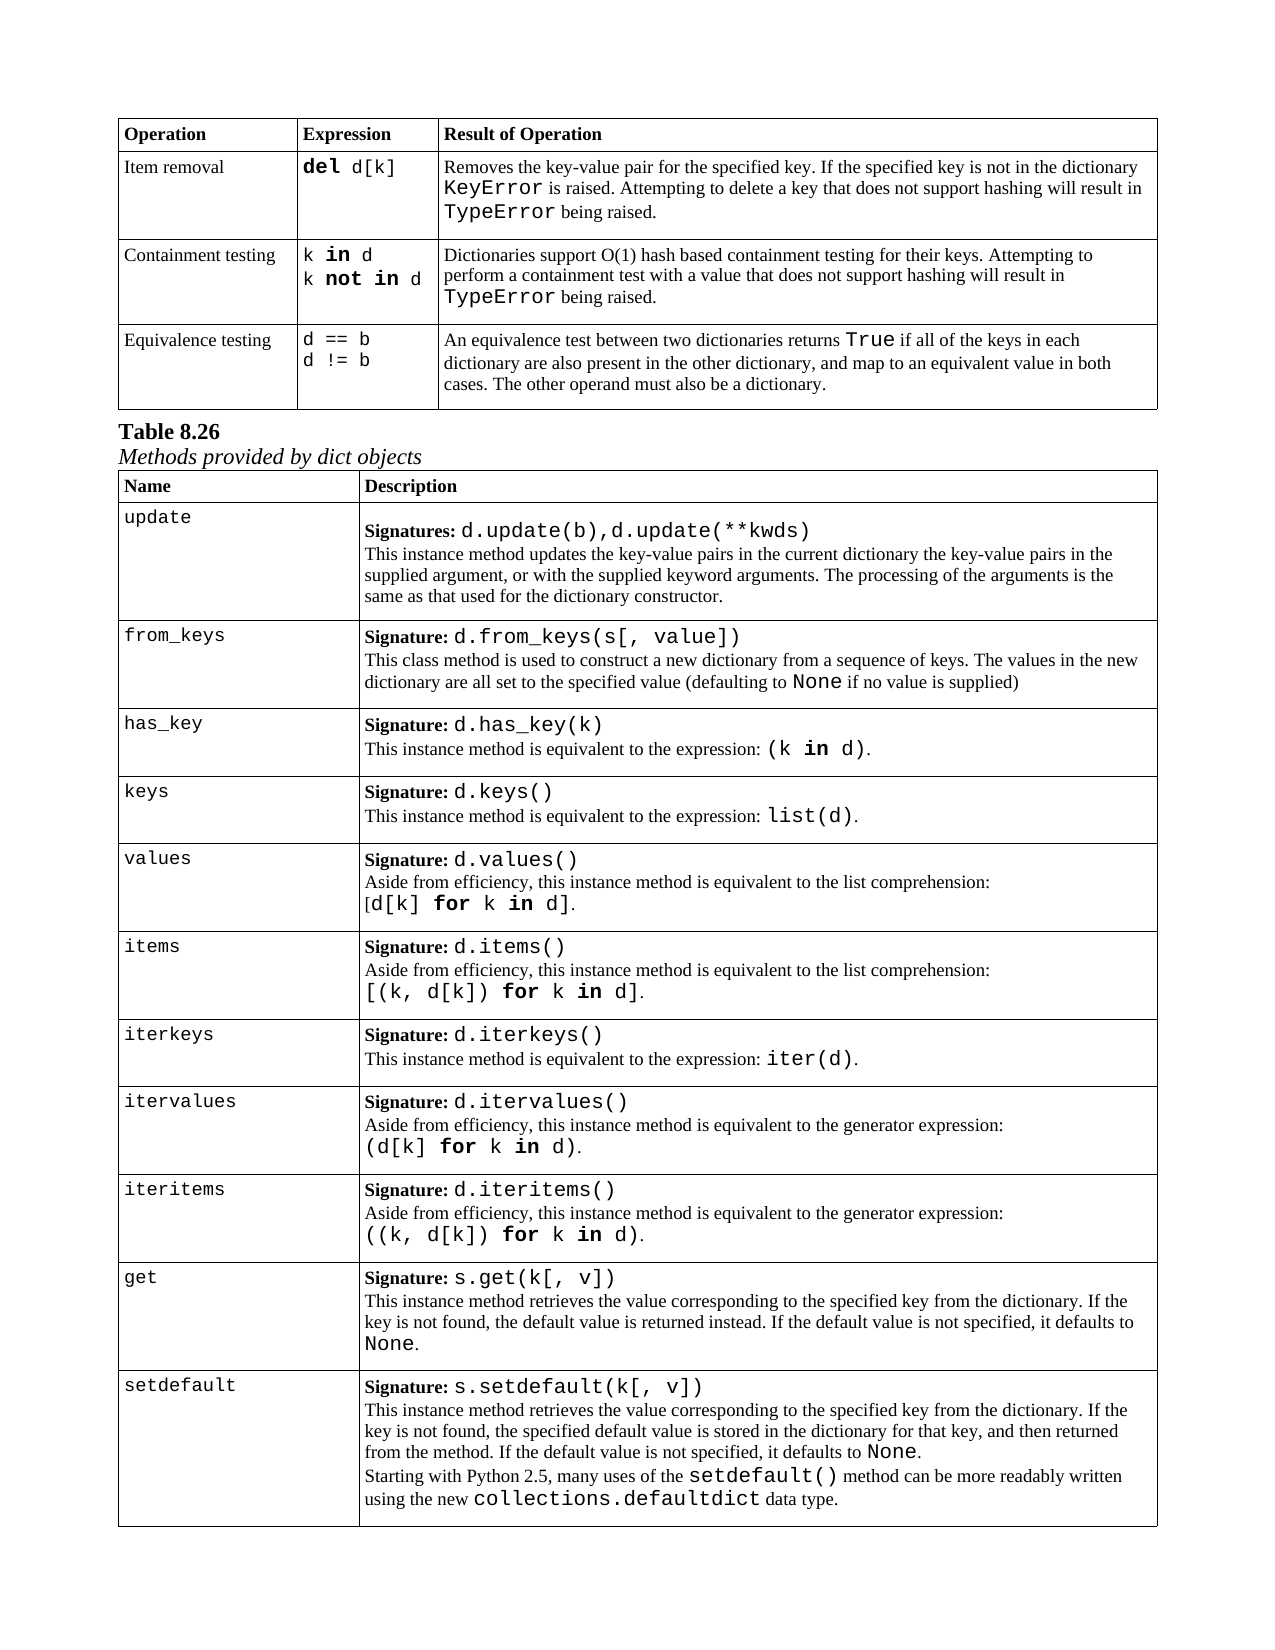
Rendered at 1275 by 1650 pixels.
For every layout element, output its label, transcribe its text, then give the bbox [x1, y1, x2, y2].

text Table 8.26 [118, 419, 1157, 444]
table_cell keys [119, 777, 359, 843]
table_header Operation [119, 119, 297, 151]
table_cell Signature: d.from_keys(s[, value]) This class method is used to construct a new dictionary from a sequence of keys. The values in the new dictionary are all set to the specified value (defaulting to None if no value is supplied) [360, 621, 1157, 708]
table_cell Signature: s.get(k[, v]) This instance method retrieves the value corresponding to the specified key from the dictionary. If the key is not found, the default value is returned instead. If the default value is not specified, it defaults to None. [360, 1263, 1157, 1370]
table_header Expression [298, 119, 438, 151]
table_cell Equivalence testing [119, 325, 297, 408]
table_cell Signature: s.setdefault(k[, v]) This instance method retrieves the value corresponding to the specified key from the dictionary. If the key is not found, the specified default value is stored in the dictionary for that key, and then returned from the method. If the default value is not specified, it defaults to None. Starting with Python 2.5, many uses of the setdefault() method can be more readably written using the new collections.defaultdict data type. [360, 1371, 1157, 1526]
table_cell Containment testing [119, 240, 297, 323]
table_cell del d[k] [298, 152, 438, 238]
table_cell d == b d != b [298, 325, 438, 408]
table_cell items [119, 932, 359, 1018]
table_cell Removes the key-value pair for the specified key. If the specified key is not in the dictionary KeyError is raised. Attempting to delete a key that does not support hashing will result in TypeError being raised. [439, 152, 1157, 238]
table_cell Signature: d.values() Aside from efficiency, this instance method is equivalent to the list comprehension: [d[k] for k in d]. [360, 844, 1157, 931]
table_cell Signature: d.has_key(k) This instance method is equivalent to the expression: (k in d). [360, 709, 1157, 776]
table_cell Signatures: d.update(b),d.update(**kwds) This instance method updates the key-value pairs in the current dictionary the key-value pairs in the supplied argument, or with the supplied keyword arguments. The processing of the arguments is the same as that used for the dictionary constructor. [360, 503, 1157, 620]
table_header Description [360, 471, 1157, 502]
table_cell Signature: d.iterkeys() This instance method is equivalent to the expression: iter(d). [360, 1020, 1157, 1086]
table_cell An equivalence test between two dictionaries returns True if all of the keys in each dictionary are also present in the other dictionary, and map to an equivalent value in both cases. The other operand must also be a dictionary. [439, 325, 1157, 408]
table_cell k in d k not in d [298, 240, 438, 323]
table_header Result of Operation [439, 119, 1157, 151]
table_header Name [119, 471, 359, 502]
table_cell from_keys [119, 621, 359, 708]
table_cell get [119, 1263, 359, 1370]
table_cell Dictionaries support O(1) hash based containment testing for their keys. Attempting to perform a containment test with a value that does not support hashing will result in TypeError being raised. [439, 240, 1157, 323]
table_cell setdefault [119, 1371, 359, 1526]
table_cell itervalues [119, 1087, 359, 1174]
table_cell Item removal [119, 152, 297, 238]
table_cell update [119, 503, 359, 620]
table_cell has_key [119, 709, 359, 776]
table_cell iterkeys [119, 1020, 359, 1086]
table_cell Signature: d.items() Aside from efficiency, this instance method is equivalent to the list comprehension: [(k, d[k]) for k in d]. [360, 932, 1157, 1018]
table_cell Signature: d.itervalues() Aside from efficiency, this instance method is equivalent to the generator expression: (d[k] for k in d). [360, 1087, 1157, 1174]
table_cell iteritems [119, 1175, 359, 1262]
text Methods provided by dict objects [118, 444, 1157, 470]
table_cell Signature: d.iteritems() Aside from efficiency, this instance method is equivalent to the generator expression: ((k, d[k]) for k in d). [360, 1175, 1157, 1262]
table_cell values [119, 844, 359, 931]
table_cell Signature: d.keys() This instance method is equivalent to the expression: list(d). [360, 777, 1157, 843]
